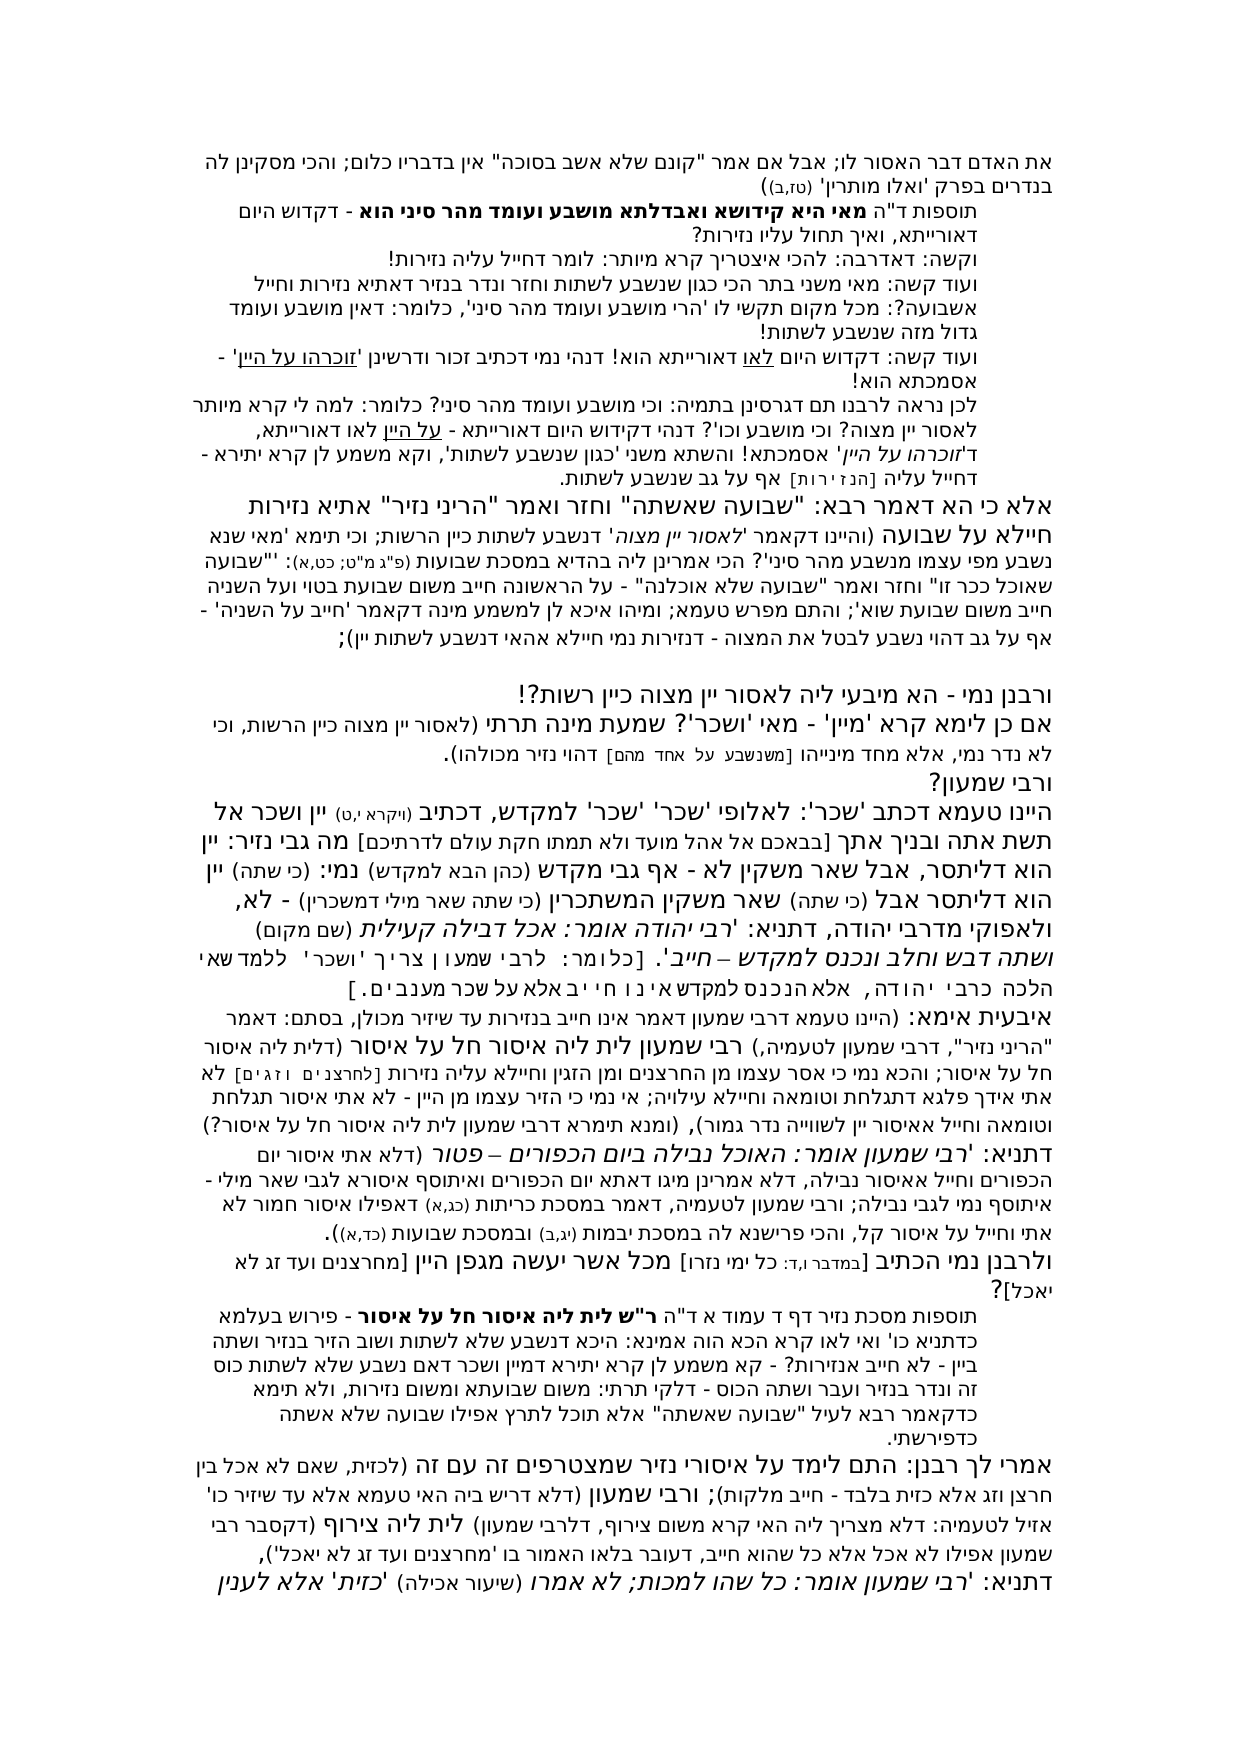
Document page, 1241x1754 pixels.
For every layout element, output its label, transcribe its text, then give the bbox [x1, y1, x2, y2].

text את האדם דבר האסור לו; אבל אם אמר "קונם שלא אשב בסוכה" אין בדבריו כלום; והכי מסקינן לה בנדרים בפרק 'ואלו מותרין' (טז,ב)) [187, 150, 1053, 199]
text ועוד קשה: דקדוש היום לאו דאורייתא הוא! דנהי נמי דכתיב זכור ודרשינן 'זוכרהו על היין' - אסמכתא הוא! [187, 345, 978, 393]
text ולרבנן נמי הכתיב [במדבר ו,ד: כל ימי נזרו] מכל אשר יעשה מגפן היין [מחרצנים ועד זג לא יאכל]? [187, 1246, 1053, 1304]
text איבעית אימא: (היינו טעמא דרבי שמעון דאמר אינו חייב בנזירות עד שיזיר מכולן, בסתם: דאמר "הריני נזיר", דרבי שמעון לטעמיה,) רבי שמעון לית ליה איסור חל על איסור (דלית ליה איסור חל על איסור; והכא נמי כי אסר עצמו מן החרצנים ומן הזגין וחיילא עליה נזירות [לחרצנים וזגים] לא אתי אידך פלגא דתגלחת וטומאה וחיילא עילויה; אי נמי כי הזיר עצמו מן היין - לא אתי איסור תגלחת וטומאה וחייל אאיסור יין לשווייה נדר גמור), (ומנא תימרא דרבי שמעון לית ליה איסור חל על איסור?) דתניא: 'רבי שמעון אומר: האוכל נבילה ביום הכפורים – פטור (דלא אתי איסור יום הכפורים וחייל אאיסור נבילה, דלא אמרינן מיגו דאתא יום הכפורים ואיתוסף איסורא לגבי שאר מילי - איתוסף נמי לגבי נבילה; ורבי שמעון לטעמיה, דאמר במסכת כריתות (כג,א) דאפילו איסור חמור לא אתי וחייל על איסור קל, והכי פרישנא לה במסכת יבמות (יג,ב) ובמסכת שבועות (כד,א)). [187, 1002, 1053, 1246]
text תוספות מסכת נזיר דף ד עמוד א ד"ה ר"ש לית ליה איסור חל על איסור - פירוש בעלמא כדתניא כו' ואי לאו קרא הכא הוה אמינא: היכא דנשבע שלא לשתות ושוב הזיר בנזיר ושתה ביין - לא חייב אנזירות? - קא משמע לן קרא יתירא דמיין ושכר דאם נשבע שלא לשתות כוס זה ונדר בנזיר ועבר ושתה הכוס - דלקי תרתי: משום שבועתא ומשום נזירות, ולא תימא כדקאמר רבא לעיל "שבועה שאשתה" אלא תוכל לתרץ אפילו שבועה שלא אשתה כדפירשתי. [187, 1304, 978, 1450]
text ורבי שמעון? [187, 768, 1053, 797]
text וקשה: דאדרבה: להכי איצטריך קרא מיותר: לומר דחייל עליה נזירות! [187, 247, 978, 272]
text ורבנן נמי - הא מיבעי ליה לאסור יין מצוה כיין רשות?! [187, 680, 1053, 709]
text ועוד קשה: מאי משני בתר הכי כגון שנשבע לשתות וחזר ונדר בנזיר דאתיא נזירות וחייל אשבועה?: מכל מקום תקשי לו 'הרי מושבע ועומד מהר סיני', כלומר: דאין מושבע ועומד גדול מזה שנשבע לשתות! [187, 272, 978, 345]
text לכן נראה לרבנו תם דגרסינן בתמיה: וכי מושבע ועומד מהר סיני? כלומר: למה לי קרא מיותר לאסור יין מצוה? וכי מושבע וכו'? דנהי דקידוש היום דאורייתא - על היין לאו דאורייתא, ד'זוכרהו על היין' אסמכתא! והשתא משני 'כגון שנשבע לשתות', וקא משמע לן קרא יתירא - דחייל עליה [הנזירות] אף על גב שנשבע לשתות. [187, 393, 978, 491]
text אלא כי הא דאמר רבא: "שבועה שאשתה" וחזר ואמר "הריני נזיר" אתיא נזירות חיילא על שבועה (והיינו דקאמר 'לאסור יין מצוה' דנשבע לשתות כיין הרשות; וכי תימא 'מאי שנא נשבע מפי עצמו מנשבע מהר סיני'? הכי אמרינן ליה בהדיא במסכת שבועות (פ"ג מ"ט; כט,א): '"שבועה שאוכל ככר זו" וחזר ואמר "שבועה שלא אוכלנה" - על הראשונה חייב משום שבועת בטוי ועל השניה חייב משום שבועת שוא'; והתם מפרש טעמא; ומיהו איכא לן למשמע מינה דקאמר 'חייב על השניה' - אף על גב דהוי נשבע לבטל את המצוה - דנזירות נמי חיילא אהאי דנשבע לשתות יין); [187, 491, 1053, 652]
text אמרי לך רבנן: התם לימד על איסורי נזיר שמצטרפים זה עם זה (לכזית, שאם לא אכל בין חרצן וזג אלא כזית בלבד - חייב מלקות); ורבי שמעון (דלא דריש ביה האי טעמא אלא עד שיזיר כו' אזיל לטעמיה: דלא מצריך ליה האי קרא משום צירוף, דלרבי שמעון) לית ליה צירוף (דקסבר רבי שמעון אפילו לא אכל אלא כל שהוא חייב, דעובר בלאו האמור בו 'מחרצנים ועד זג לא יאכל'), דתניא: 'רבי שמעון אומר: כל שהו למכות; לא אמרו (שיעור אכילה) 'כזית' אלא לענין [187, 1450, 1053, 1596]
text היינו טעמא דכתב 'שכר': לאלופי 'שכר' 'שכר' למקדש, דכתיב (ויקרא י,ט) יין ושכר אל תשת אתה ובניך אתך [בבאכם אל אהל מועד ולא תמתו חקת עולם לדרתיכם] מה גבי נזיר: יין הוא דליתסר, אבל שאר משקין לא - אף גבי מקדש (כהן הבא למקדש) נמי: (כי שתה) יין הוא דליתסר אבל (כי שתה) שאר משקין המשתכרין (כי שתה שאר מילי דמשכרין) - לא, ולאפוקי מדרבי יהודה, דתניא: 'רבי יהודה אומר: אכל דבילה קעילית (שם מקום) ושתה דבש וחלב ונכנס למקדש – חייב'. [כלומר: לרבי שמעון צריך 'ושכר' ללמד שאי הלכה כרבי יהודה, אלא הנכנס למקדש אינו חייב אלא על שכר מענבים.] [187, 797, 1053, 1002]
text תוספות ד"ה מאי היא קידושא ואבדלתא מושבע ועומד מהר סיני הוא - דקדוש היום דאורייתא, ואיך תחול עליו נזירות? [187, 199, 978, 247]
text אם כן לימא קרא 'מיין' - מאי 'ושכר'? שמעת מינה תרתי (לאסור יין מצוה כיין הרשות, וכי לא נדר נמי, אלא מחד מינייהו [משנשבע על אחד מהם] דהוי נזיר מכולהו). [187, 709, 1053, 768]
